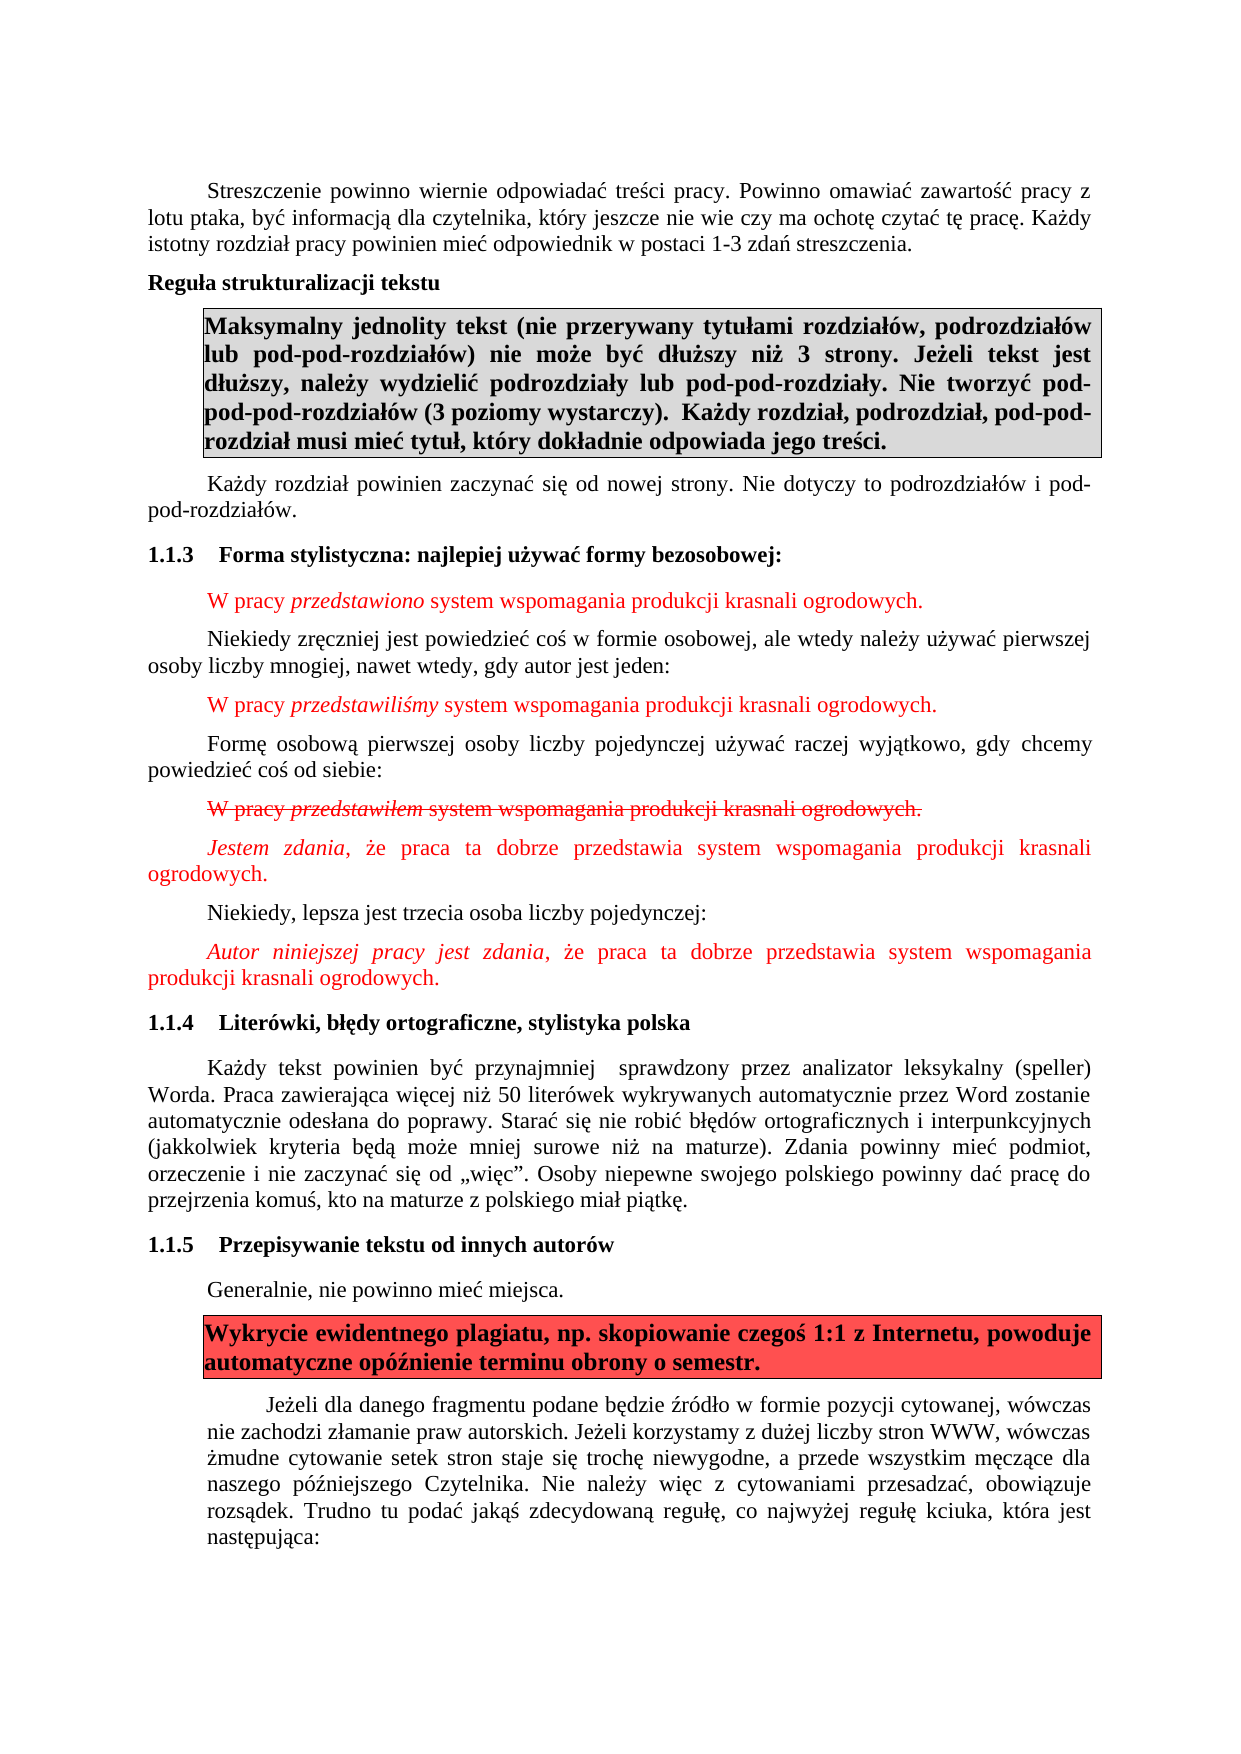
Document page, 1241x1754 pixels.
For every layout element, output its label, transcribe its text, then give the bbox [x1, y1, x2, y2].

text W pracy przedstawiłem system wspomagania produkcji krasnali ogrodowych. [148, 795, 1092, 821]
text W pracy przedstawiono system wspomagania produkcji krasnali ogrodowych. [148, 587, 1092, 613]
text Niekiedy, lepsza jest trzecia osoba liczby pojedynczej: [148, 899, 1092, 925]
text Jestem zdania, że praca ta dobrze przedstawia system wspomagania produkcji krasnali ogrodowych. [148, 834, 1092, 886]
text Reguła strukturalizacji tekstu [148, 269, 1092, 295]
text Niekiedy zręczniej jest powiedzieć coś w formie osobowej, ale wtedy należy używać pierwszej osoby liczby mnogiej, nawet wtedy, gdy autor jest jeden: [148, 626, 1092, 678]
text Streszczenie powinno wiernie odpowiadać treści pracy. Powinno omawiać zawartość pracy z lotu ptaka, być informacją dla czytelnika, który jeszcze nie wie czy ma ochotę czytać tę pracę. Każdy istotny rozdział pracy powinien mieć odpowiednik w postaci 1-3 zdań streszczenia. [148, 177, 1092, 256]
text Maksymalny jednolity tekst (nie przerywany tytułami rozdziałów, podrozdziałów lub pod-pod-rozdziałów) nie może być dłuższy niż 3 strony. Jeżeli tekst jest dłuższy, należy wydzielić podrozdziały lub pod-pod-rozdziały. Nie tworzyć pod-pod-pod-rozdziałów (3 poziomy wystarczy). Każdy rozdział, podrozdział, pod-pod-rozdział musi mieć tytuł, który dokładnie odpowiada jego treści. [204, 309, 1101, 457]
subtitle Literówki, błędy ortograficzne, stylistyka polska [148, 1009, 1092, 1036]
text Każdy rozdział powinien zaczynać się od nowej strony. Nie dotyczy to podrozdziałów i pod-pod-rozdziałów. [148, 470, 1092, 523]
text Każdy tekst powinien być przynajmniej sprawdzony przez analizator leksykalny (speller) Worda. Praca zawierająca więcej niż 50 literówek wykrywanych automatycznie przez Word zostanie automatycznie odesłana do poprawy. Starać się nie robić błędów ortograficznych i interpunkcyjnych (jakkolwiek kryteria będą może mniej surowe niż na maturze). Zdania powinny mieć podmiot, orzeczenie i nie zaczynać się od „więc”. Osoby niepewne swojego polskiego powinny dać pracę do przejrzenia komuś, kto na maturze z polskiego miał piątkę. [148, 1054, 1092, 1212]
text Wykrycie ewidentnego plagiatu, np. skopiowanie czegoś 1:1 z Internetu, powoduje automatyczne opóźnienie terminu obrony o semestr. [204, 1316, 1101, 1378]
text Generalnie, nie powinno mieć miejsca. [148, 1276, 1092, 1303]
subtitle Forma stylistyczna: najlepiej używać formy bezosobowej: [148, 542, 1092, 568]
text Jeżeli dla danego fragmentu podane będzie źródło w formie pozycji cytowanej, wówczas nie zachodzi złamanie praw autorskich. Jeżeli korzystamy z dużej liczby stron WWW, wówczas żmudne cytowanie setek stron staje się trochę niewygodne, a przede wszystkim męczące dla naszego późniejszego Czytelnika. Nie należy więc z cytowaniami przesadzać, obowiązuje rozsądek. Trudno tu podać jakąś zdecydowaną regułę, co najwyżej regułę kciuka, która jest następująca: [207, 1391, 1092, 1549]
text Autor niniejszej pracy jest zdania, że praca ta dobrze przedstawia system wspomagania produkcji krasnali ogrodowych. [148, 938, 1092, 990]
subtitle Przepisywanie tekstu od innych autorów [148, 1231, 1092, 1257]
text Formę osobową pierwszej osoby liczby pojedynczej używać raczej wyjątkowo, gdy chcemy powiedzieć coś od siebie: [148, 729, 1092, 782]
text W pracy przedstawiliśmy system wspomagania produkcji krasnali ogrodowych. [148, 691, 1092, 717]
